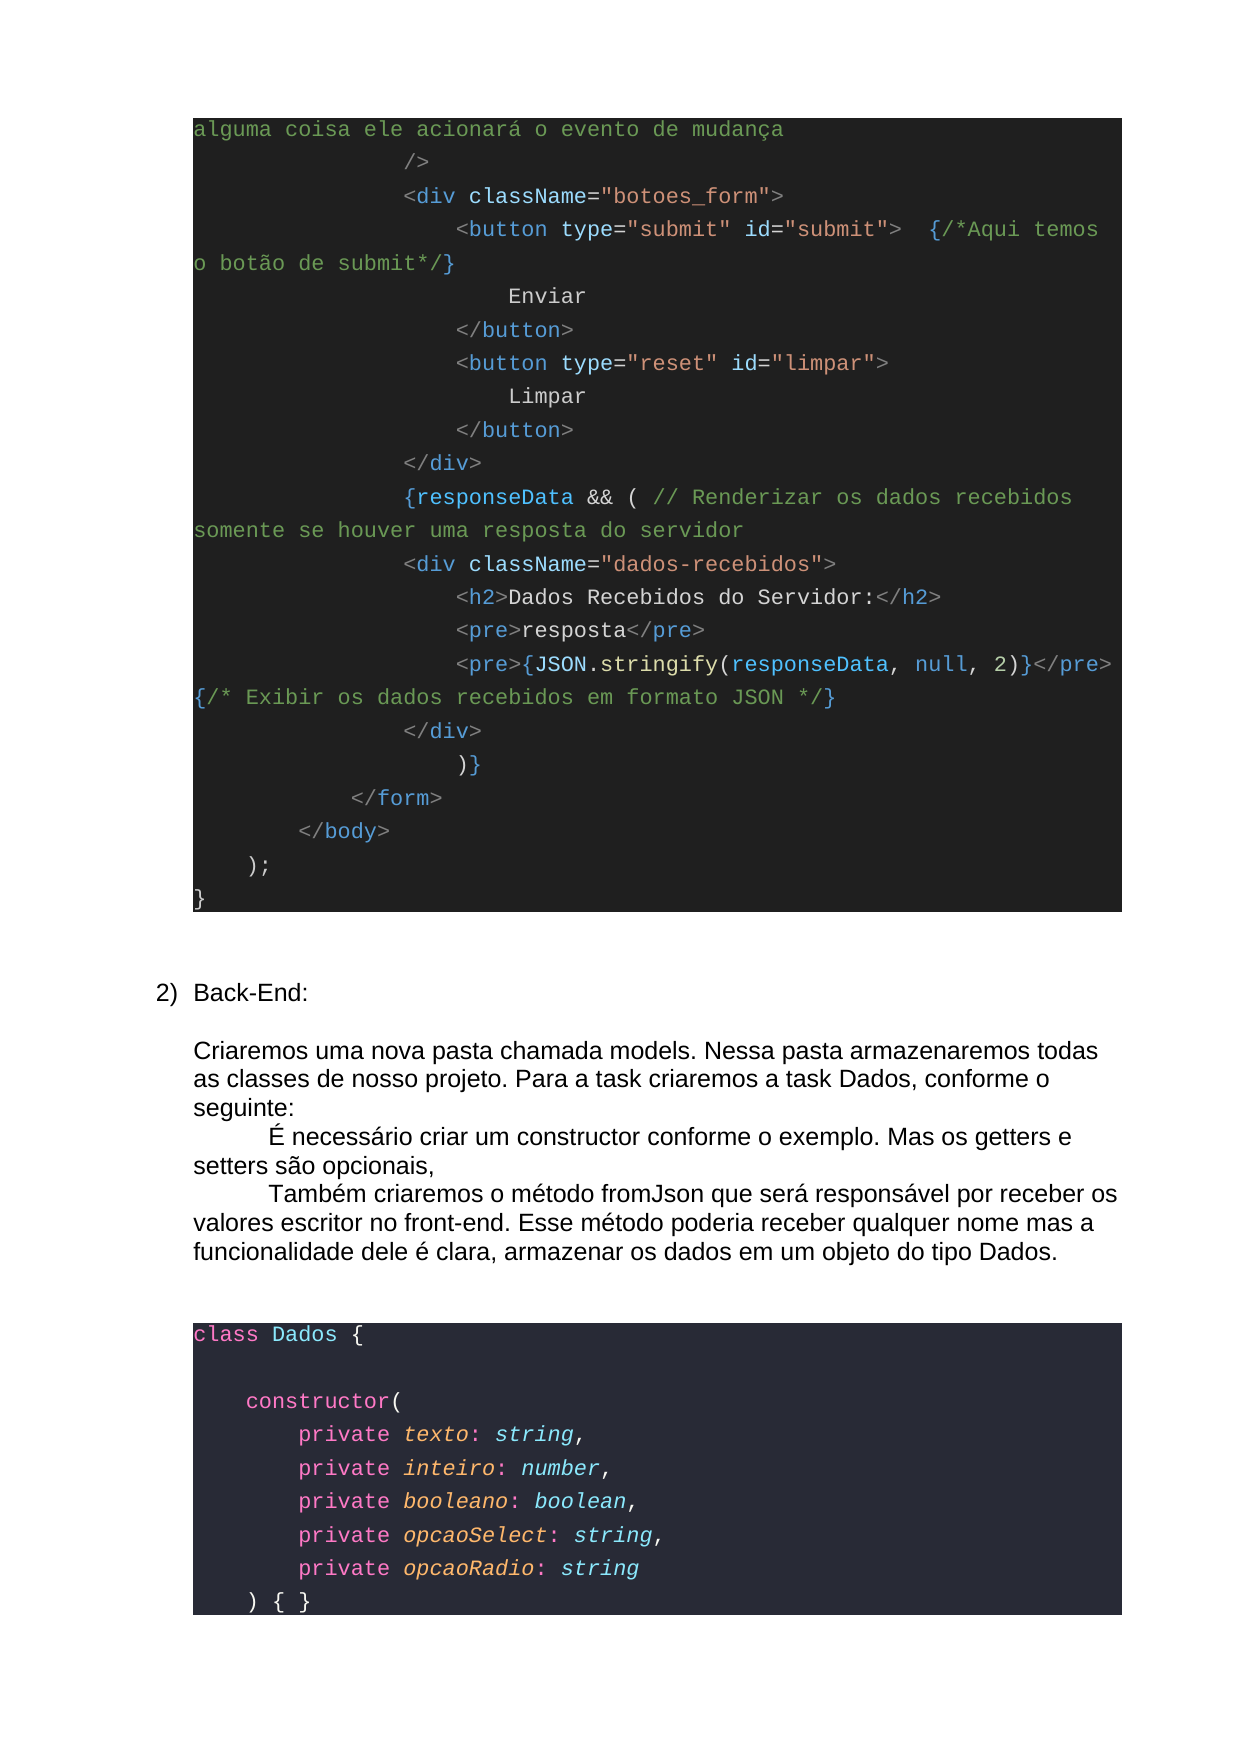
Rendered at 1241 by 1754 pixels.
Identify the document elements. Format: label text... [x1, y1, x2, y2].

text Criaremos uma nova pasta chamada models. Nessa pasta armazenaremos todas as classes de nosso projeto. Para a task criaremos a task Dados, conforme o seguinte: [193, 1036, 1122, 1122]
text private booleano: boolean, [193, 1490, 1122, 1515]
text <h2>Dados Recebidos do Servidor:</h2> [193, 586, 1122, 611]
text <pre>{JSON.stringify(responseData, null, 2)}</pre> {/* Exibir os dados recebidos em formato JSON */} [193, 653, 1122, 711]
text <pre>resposta</pre> [193, 620, 1122, 644]
text Também criaremos o método fromJson que será responsável por receber os valores escritor no front-end. Esse método poderia receber qualquer nome mas a funcionalidade dele é clara, armazenar os dados em um objeto do tipo Dados. [193, 1179, 1122, 1266]
text </button> [193, 419, 1122, 444]
text /> [193, 152, 1122, 176]
text ) { } [193, 1591, 1122, 1615]
text private inteiro: number, [193, 1457, 1122, 1482]
text <div className="botoes_form"> [193, 185, 1122, 210]
text </div> [193, 720, 1122, 745]
text É necessário criar um constructor conforme o exemplo. Mas os getters e setters são opcionais, [193, 1122, 1122, 1179]
text </body> [193, 820, 1122, 845]
text constructor( [193, 1390, 1122, 1415]
text private opcaoRadio: string [193, 1557, 1122, 1582]
text } [193, 887, 1122, 912]
text <button type="submit" id="submit"> {/*Aqui temos o botão de submit*/} [193, 218, 1122, 277]
text private texto: string, [193, 1423, 1122, 1448]
text )} [193, 753, 1122, 778]
text </div> [193, 452, 1122, 477]
text <button type="reset" id="limpar"> [193, 352, 1122, 377]
text <div className="dados-recebidos"> [193, 553, 1122, 578]
text ); [193, 854, 1122, 878]
text Enviar [193, 285, 1122, 310]
text private opcaoSelect: string, [193, 1524, 1122, 1548]
text alguma coisa ele acionará o evento de mudança [193, 118, 1122, 143]
text </form> [193, 787, 1122, 812]
text class Dados { [193, 1323, 1122, 1348]
text Limpar [193, 386, 1122, 410]
text </button> [193, 319, 1122, 343]
text {responseData && ( // Renderizar os dados recebidos somente se houver uma resposta do servidor [193, 486, 1122, 544]
list Back-End: [156, 978, 1122, 1007]
